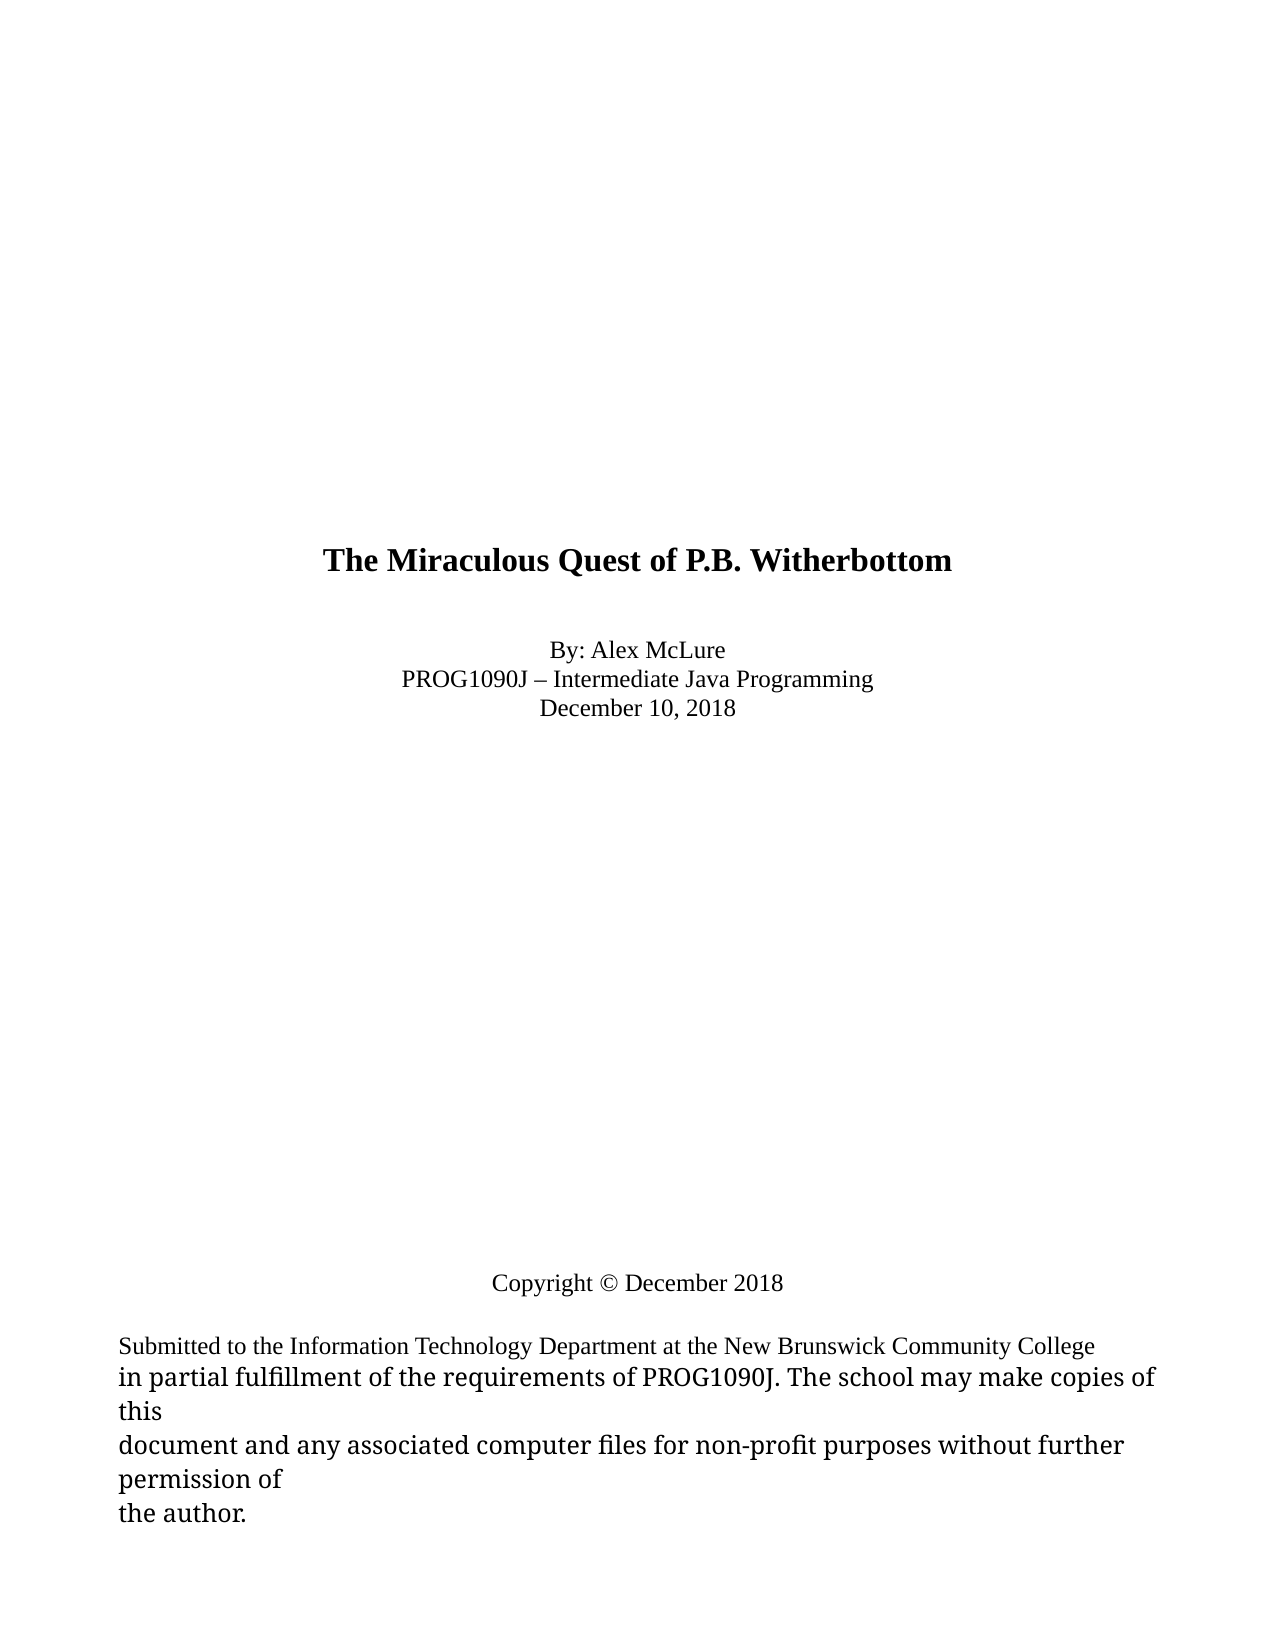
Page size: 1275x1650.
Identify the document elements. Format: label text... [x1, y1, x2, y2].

text December 10, 2018 [118, 693, 1157, 722]
text PROG1090J – Intermediate Java Programming [118, 664, 1157, 693]
text By: Alex McLure [118, 636, 1157, 664]
text Copyright © December 2018 [118, 1268, 1157, 1297]
text Submitted to the Information Technology Department at the New Brunswick Community College [118, 1331, 1157, 1360]
text in partial fulfillment of the requirements of PROG1090J. The school may make copies of this [118, 1360, 1157, 1428]
text document and any associated computer files for non-profit purposes without further permission of [118, 1428, 1157, 1496]
text the author. [118, 1496, 1157, 1530]
text The Miraculous Quest of P.B. Witherbottom [118, 540, 1157, 578]
